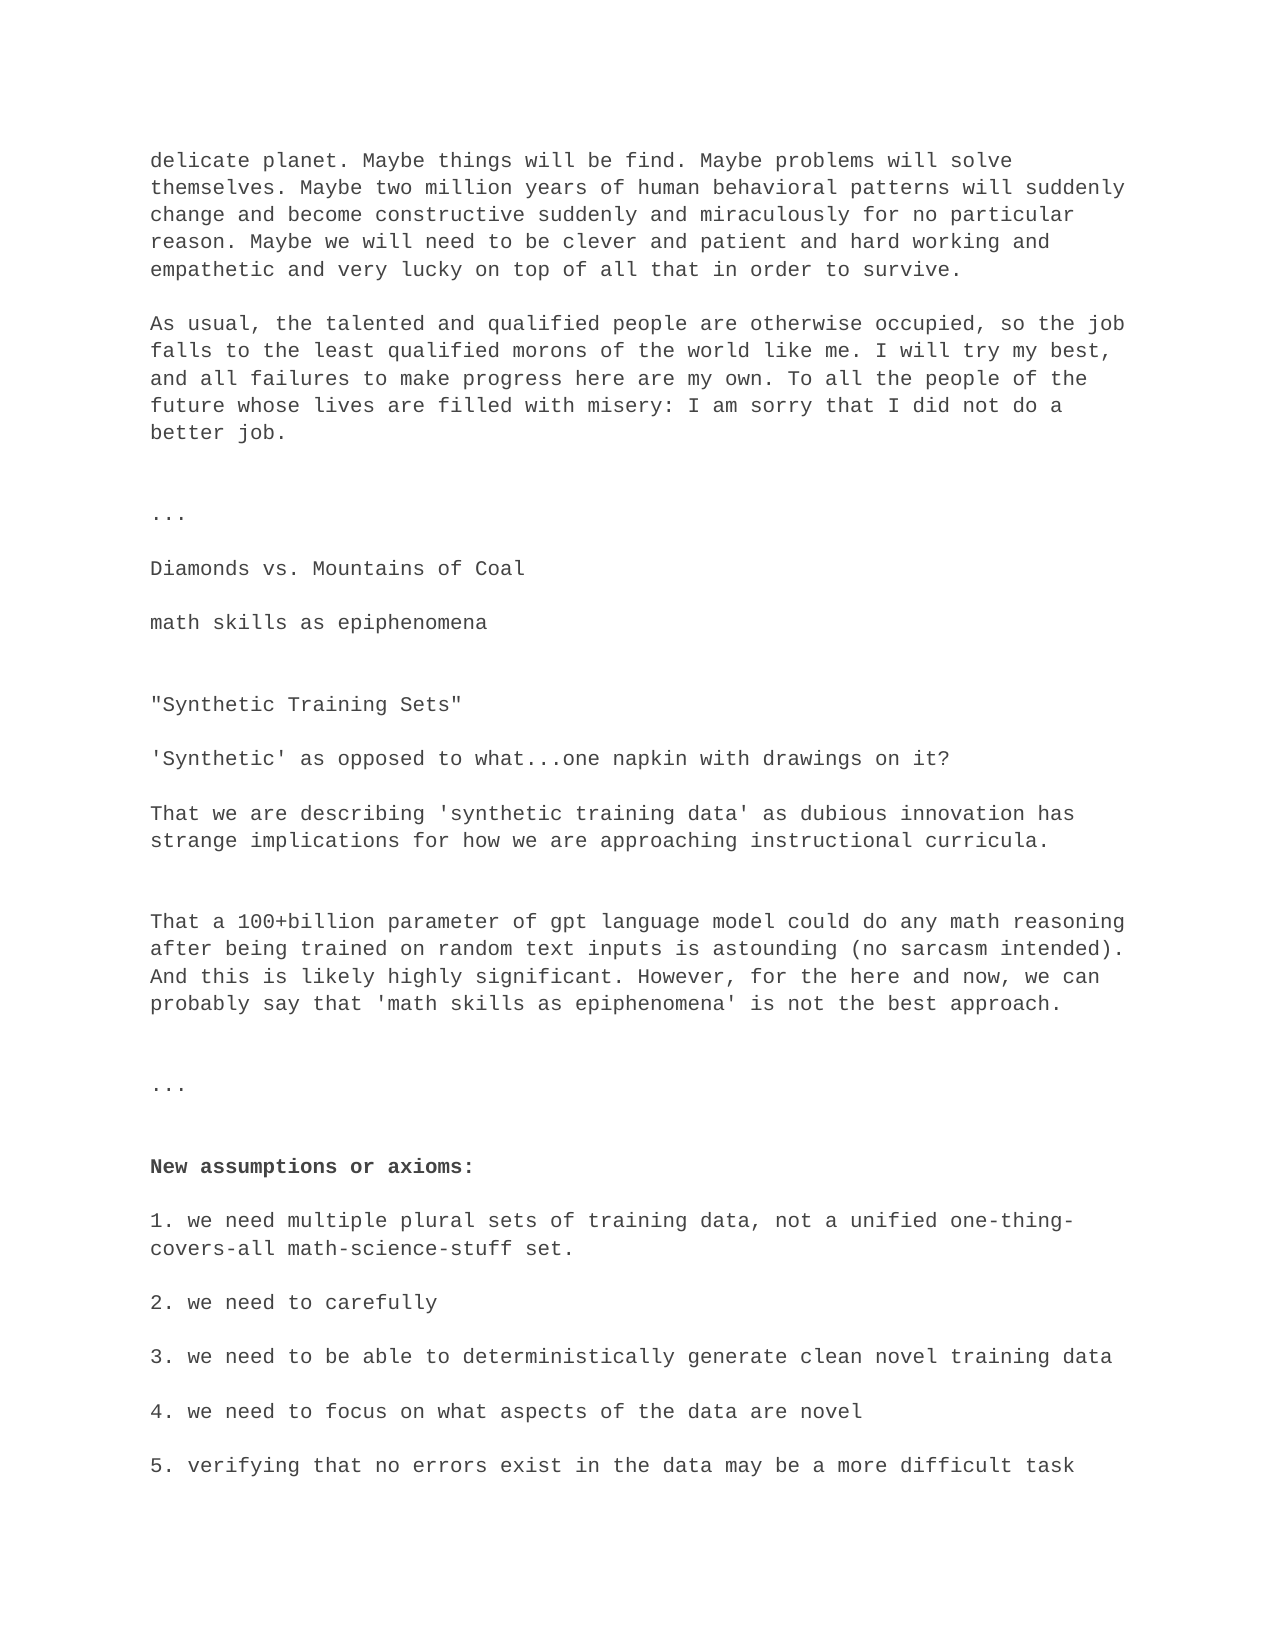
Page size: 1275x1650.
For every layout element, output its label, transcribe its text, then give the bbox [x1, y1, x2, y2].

text ... [150, 1074, 1125, 1098]
text 'Synthetic' as opposed to what...one napkin with drawings on it? [150, 748, 1125, 772]
text math skills as epiphenomena [150, 612, 1125, 636]
text ... [150, 503, 1125, 527]
text That a 100+billion parameter of gpt language model could do any math reasoning after being trained on random text inputs is astounding (no sarcasm intended). And this is likely highly significant. However, for the here and now, we can probably say that 'math skills as epiphenomena' is not the best approach. [150, 911, 1125, 1016]
text delicate planet. Maybe things will be find. Maybe problems will solve themselves. Maybe two million years of human behavioral patterns will suddenly change and become constructive suddenly and miraculously for no particular reason. Maybe we will need to be clever and patient and hard working and empathetic and very lucky on top of all that in order to survive. [150, 150, 1125, 282]
text 2. we need to carefully [150, 1292, 1125, 1316]
text That we are describing 'synthetic training data' as dubious innovation has strange implications for how we are approaching instructional curricula. [150, 802, 1125, 853]
text 4. we need to focus on what aspects of the data are novel [150, 1401, 1125, 1424]
text New assumptions or axioms: [150, 1156, 1125, 1179]
text 5. verifying that no errors exist in the data may be a more difficult task [150, 1455, 1125, 1479]
text Diamonds vs. Mountains of Coal [150, 558, 1125, 581]
text 3. we need to be able to deterministically generate clean novel training data [150, 1346, 1125, 1370]
text 1. we need multiple plural sets of training data, not a unified one-thing-covers-all math-science-stuff set. [150, 1210, 1125, 1261]
text "Synthetic Training Sets" [150, 694, 1125, 717]
text As usual, the talented and qualified people are otherwise occupied, so the job falls to the least qualified morons of the world like me. I will try my best, and all failures to make progress here are my own. To all the people of the future whose lives are filled with misery: I am sorry that I did not do a better job. [150, 313, 1125, 446]
